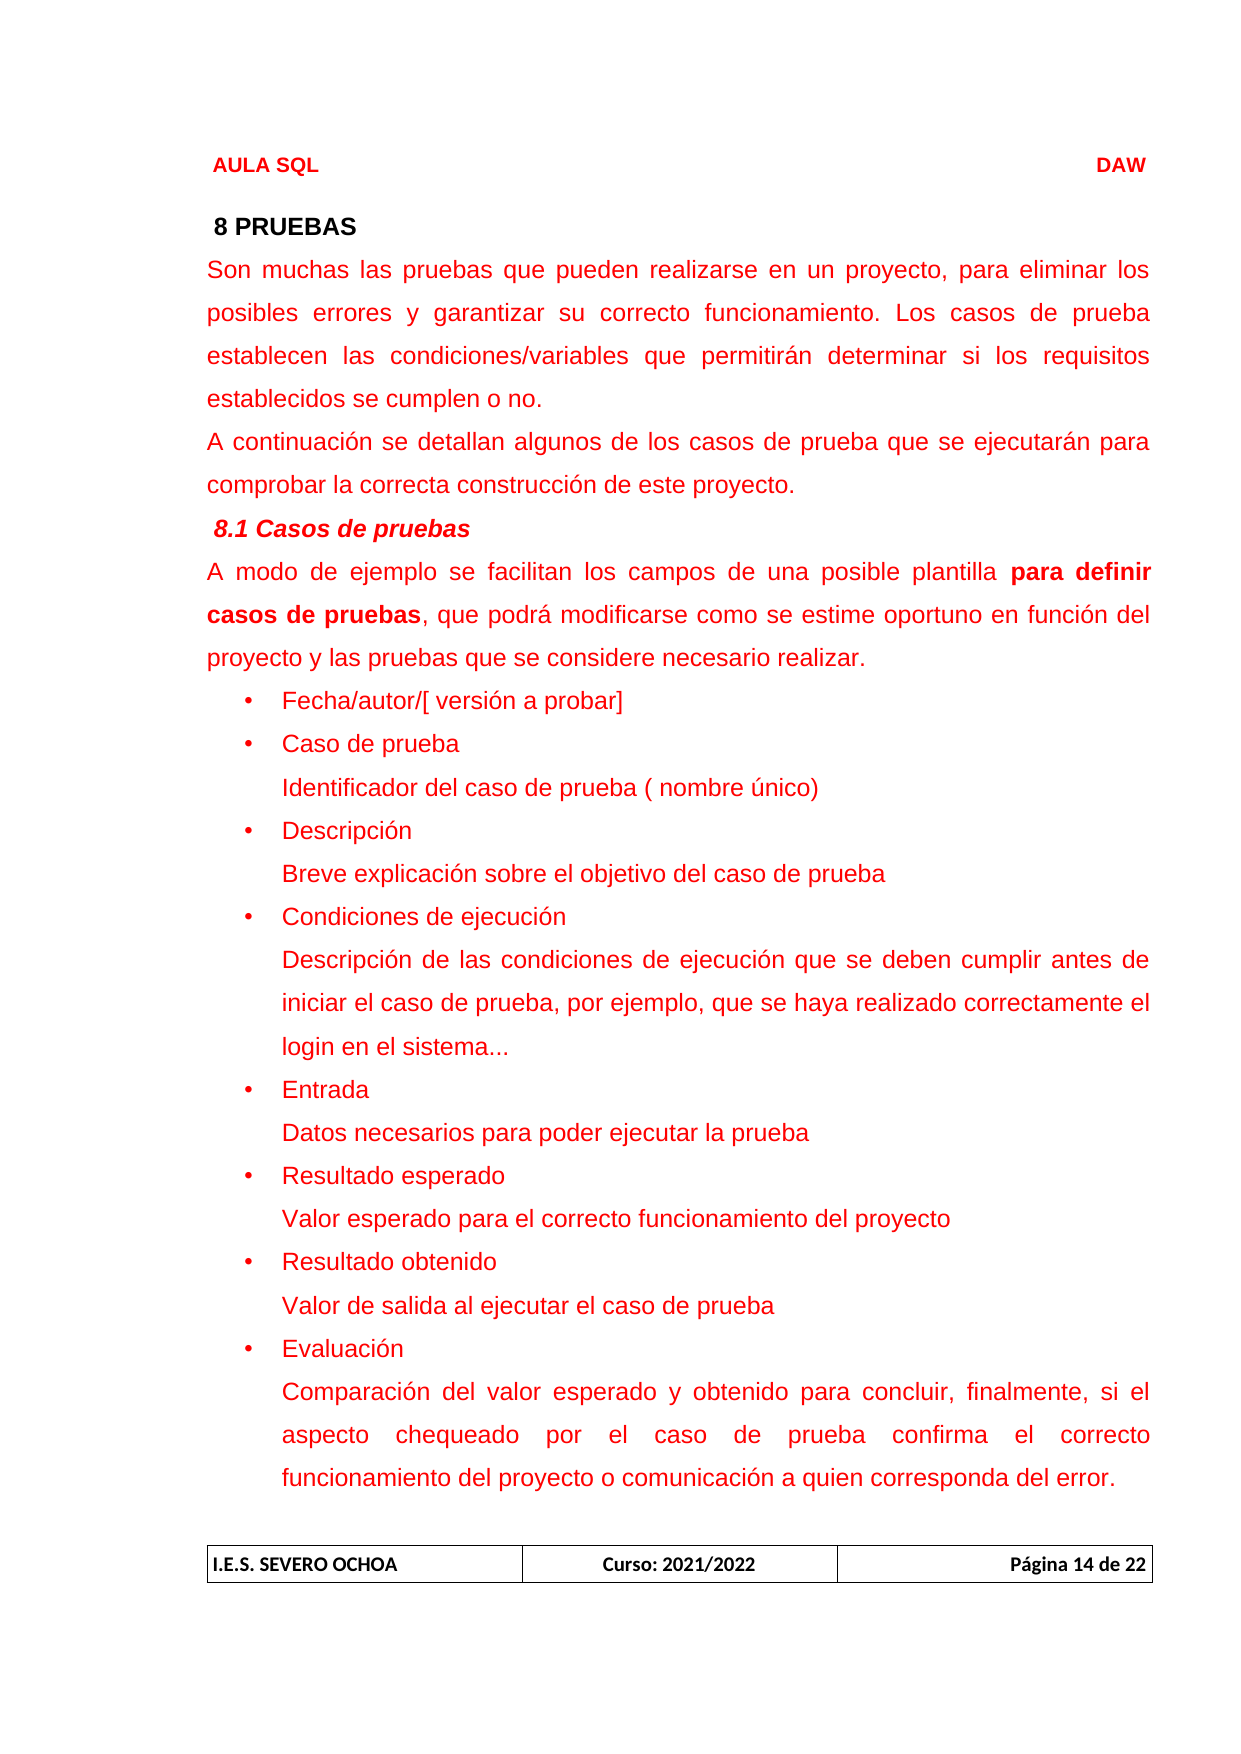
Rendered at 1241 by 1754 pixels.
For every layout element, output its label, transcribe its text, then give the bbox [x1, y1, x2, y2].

list Comparación del valor esperado y obtenido para concluir, finalmente, si el aspecto chequeado por el caso de prueba confirma el correcto funcionamiento del proyecto o comunicación a quien corresponda del error. [244, 1377, 1152, 1492]
list Condiciones de ejecución [244, 902, 1152, 931]
text A modo de ejemplo se facilitan los campos de una posible plantilla para definir casos de pruebas, que podrá modificarse como se estime oportuno en función del proyecto y las pruebas que se considere necesario realizar. [207, 557, 1152, 672]
list Valor de salida al ejecutar el caso de prueba [244, 1291, 1152, 1319]
list Identificador del caso de prueba ( nombre único) [244, 773, 1152, 801]
list Resultado obtenido [244, 1247, 1152, 1276]
list Caso de prueba [244, 729, 1152, 758]
list Descripción [244, 816, 1152, 844]
list Datos necesarios para poder ejecutar la prueba [244, 1118, 1152, 1147]
list Valor esperado para el correcto funcionamiento del proyecto [244, 1204, 1152, 1233]
list Breve explicación sobre el objetivo del caso de prueba [244, 859, 1152, 888]
list Resultado esperado [244, 1161, 1152, 1190]
text A continuación se detallan algunos de los casos de prueba que se ejecutarán para comprobar la correcta construcción de este proyecto. [207, 427, 1152, 499]
subtitle PRUEBAS [207, 212, 1152, 241]
list Fecha/autor/[ versión a probar] [244, 686, 1152, 715]
subtitle Casos de pruebas [207, 514, 1152, 542]
text Son muchas las pruebas que pueden realizarse en un proyecto, para eliminar los posibles errores y garantizar su correcto funcionamiento. Los casos de prueba establecen las condiciones/variables que permitirán determinar si los requisitos establecidos se cumplen o no. [207, 255, 1152, 413]
list Evaluación [244, 1334, 1152, 1363]
list Entrada [244, 1075, 1152, 1103]
list Descripción de las condiciones de ejecución que se deben cumplir antes de iniciar el caso de prueba, por ejemplo, que se haya realizado correctamente el login en el sistema... [244, 945, 1152, 1060]
